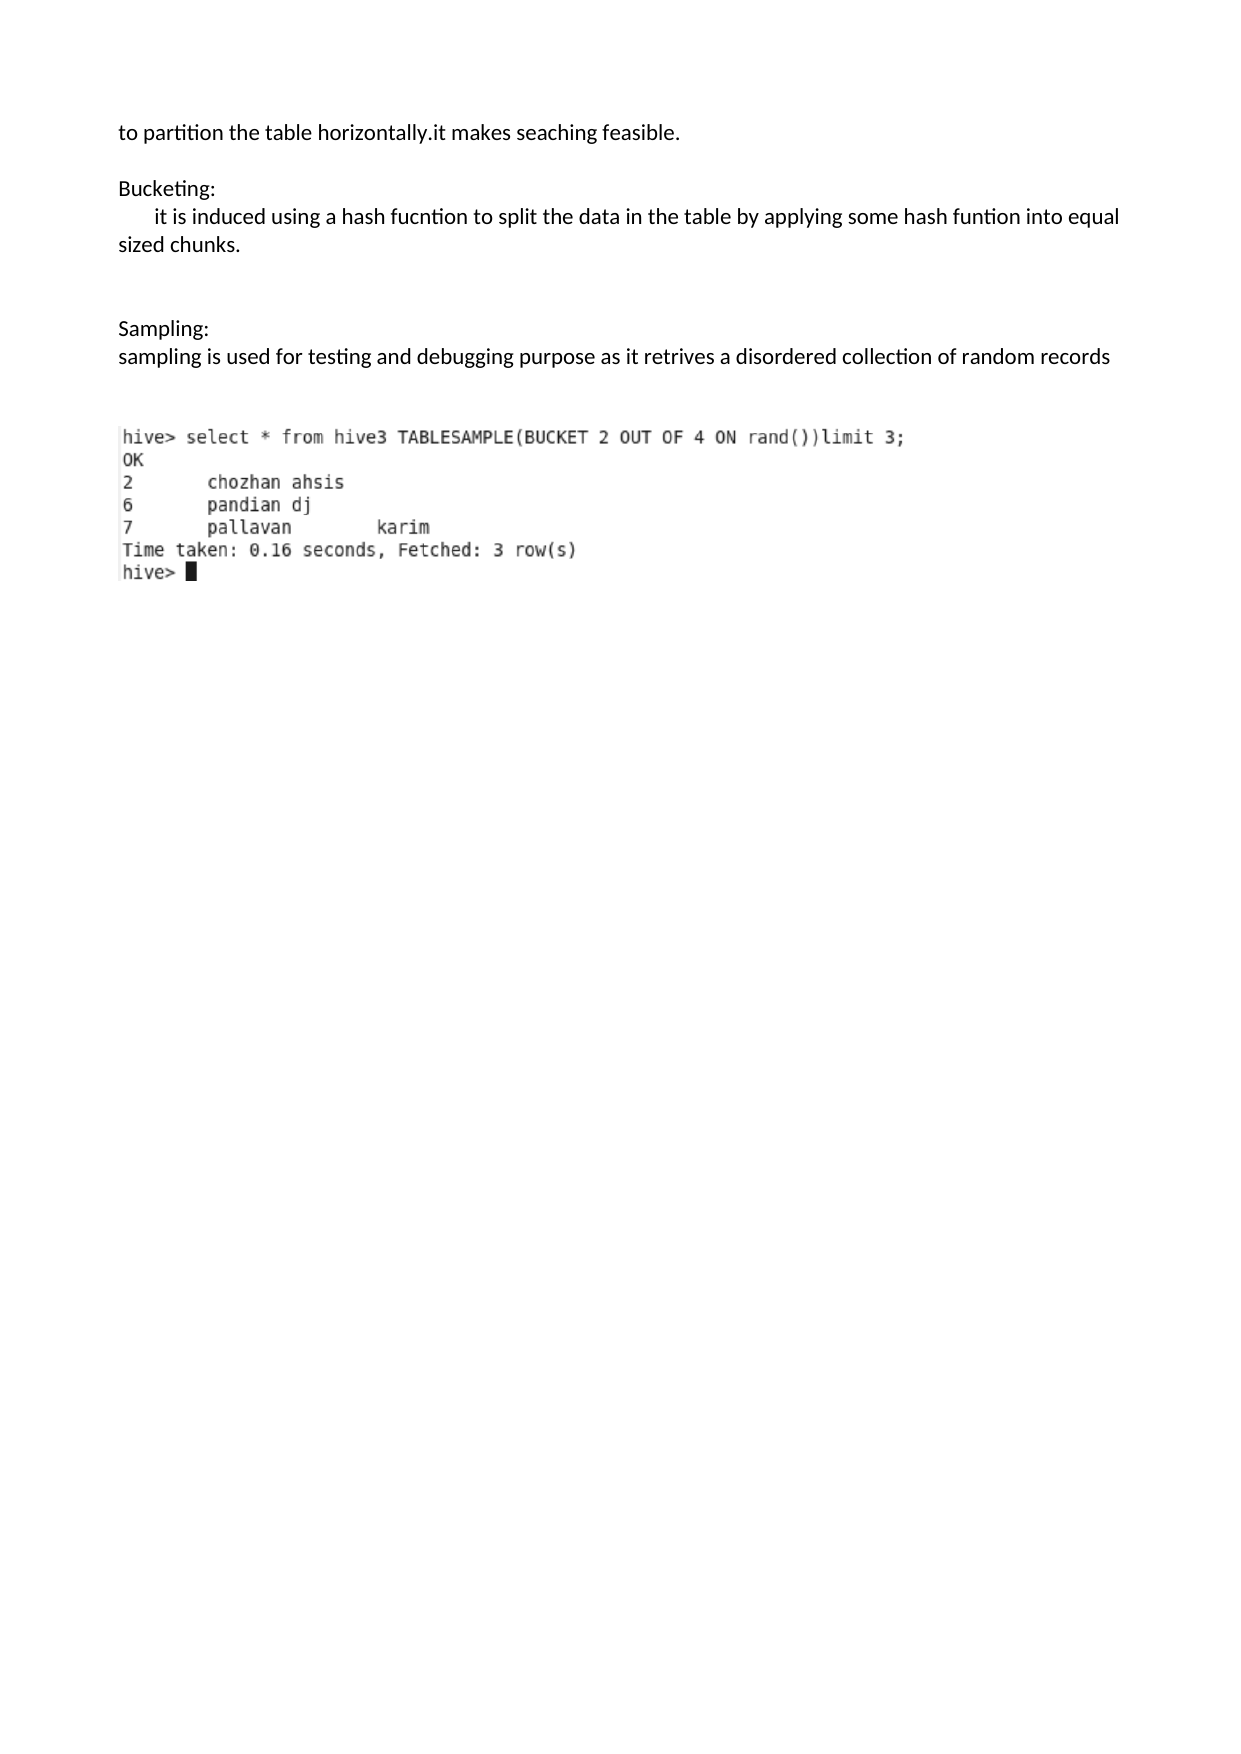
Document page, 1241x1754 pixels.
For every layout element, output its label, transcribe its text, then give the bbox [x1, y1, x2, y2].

text it is induced using a hash fucntion to split the data in the table by applying some hash funtion into equal sized chunks. [118, 202, 1122, 258]
text Sampling: [118, 314, 1122, 342]
text Bucketing: [118, 174, 1122, 202]
text sampling is used for testing and debugging purpose as it retrives a disordered collection of random records [118, 342, 1122, 370]
text to partition the table horizontally.it makes seaching feasible. [118, 118, 1122, 146]
